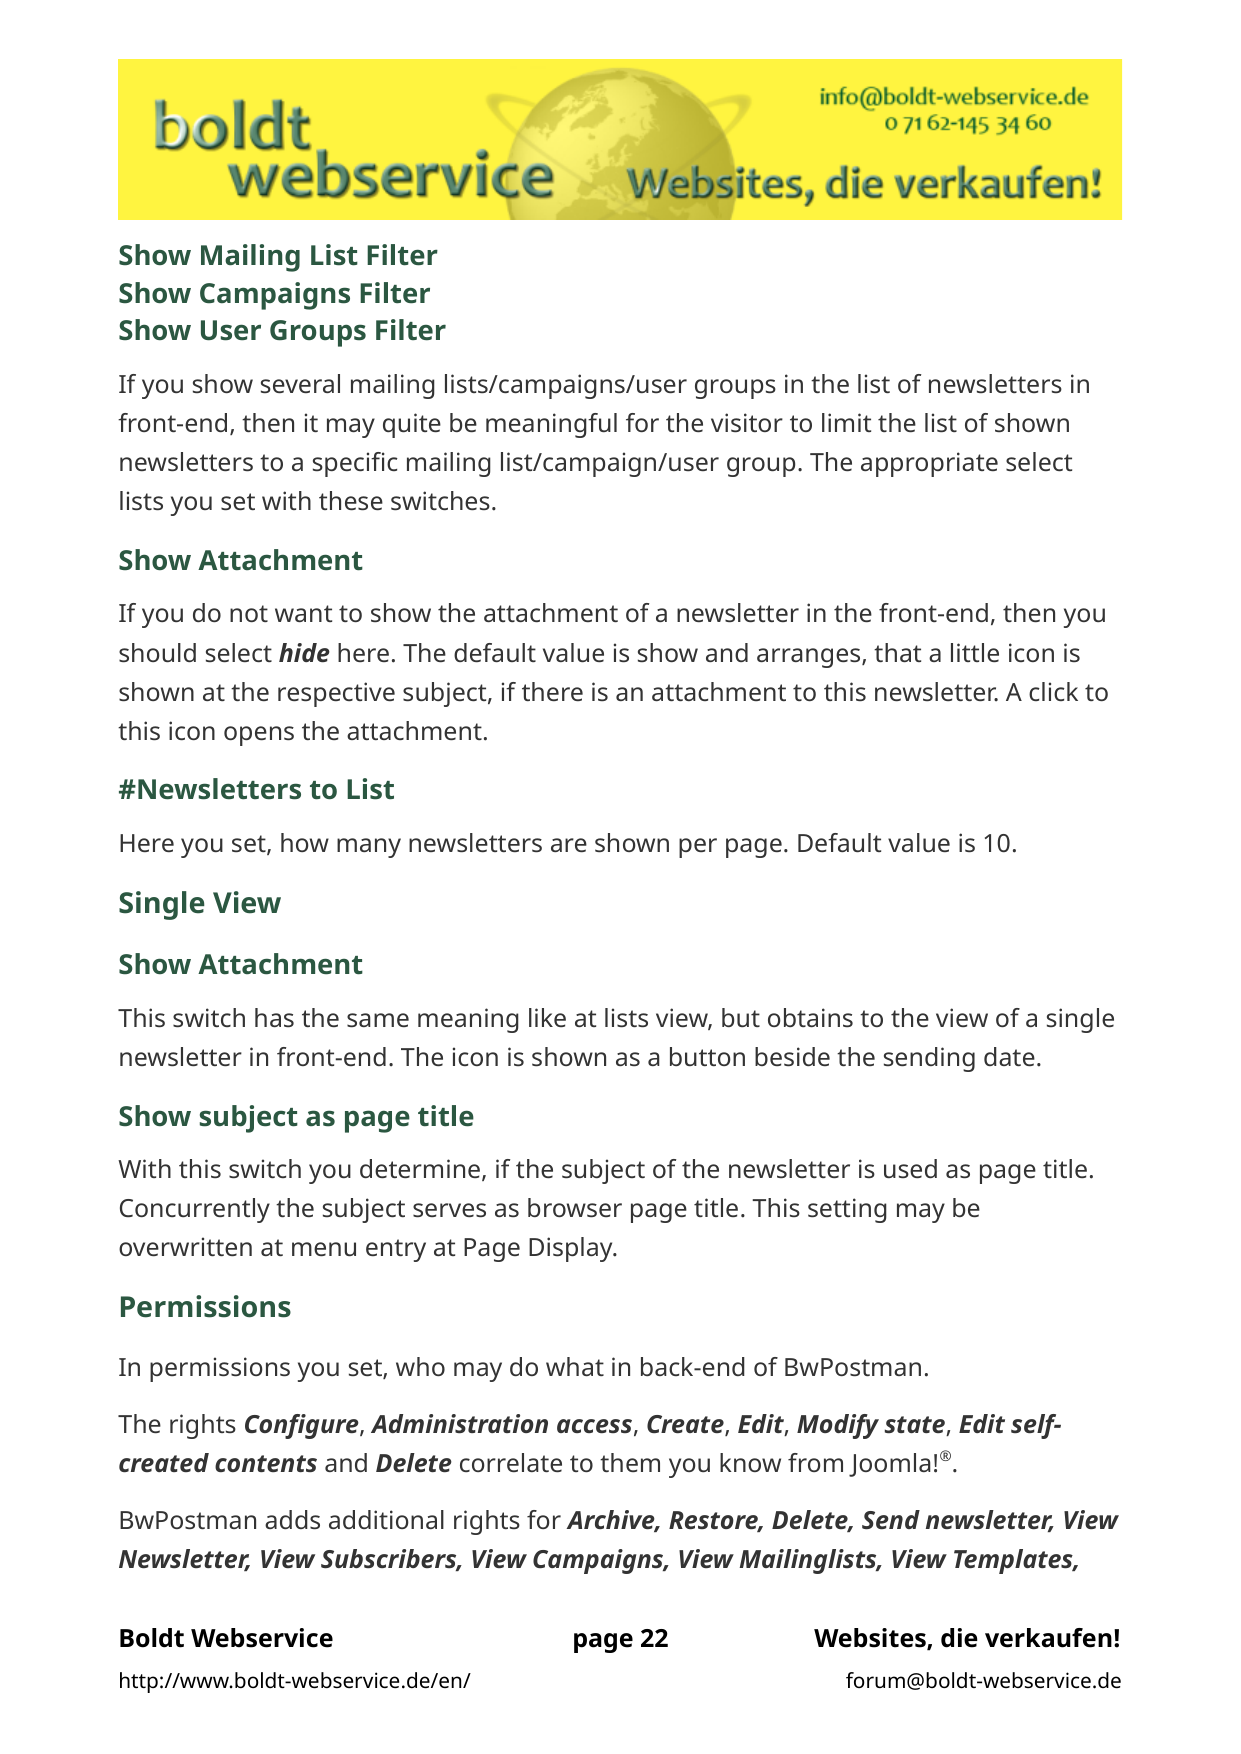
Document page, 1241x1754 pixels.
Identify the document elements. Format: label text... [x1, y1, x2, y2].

text If you do not want to show the attachment of a newsletter in the front-end, then you should select hide here. The default value is show and arranges, that a little icon is shown at the respective subject, if there is an attachment to this newsletter. A click to this icon opens the attachment. [118, 596, 1122, 748]
text If you show several mailing lists/campaigns/user groups in the list of newsletters in front-end, then it may quite be meaningful for the visitor to limit the list of shown newsletters to a specific mailing list/campaign/user group. The appropriate select lists you set with these switches. [118, 366, 1122, 518]
subtitle #Newsletters to List [118, 770, 1122, 808]
subtitle Show Mailing List Filter Show Campaigns Filter Show User Groups Filter [118, 236, 1122, 349]
text In permissions you set, who may do what in back-end of BwPostman. [118, 1350, 1122, 1384]
subtitle Show Attachment [118, 945, 1122, 983]
subtitle Single View [118, 882, 1122, 922]
subtitle Permissions [118, 1287, 1122, 1326]
subtitle Show subject as page title [118, 1097, 1122, 1134]
subtitle Show Attachment [118, 541, 1122, 578]
picture [118, 59, 1123, 220]
text The rights Configure, Administration access, Create, Edit, Modify state, Edit self-created contents and Delete correlate to them you know from Joomla!®. [118, 1407, 1122, 1480]
text This switch has the same meaning like at lists view, but obtains to the view of a single newsletter in front-end. The icon is shown as a button beside the sending date. [118, 1001, 1122, 1074]
text BwPostman adds additional rights for Archive, Restore, Delete, Send newsletter, View Newsletter, View Subscribers, View Campaigns, View Mailinglists, View Templates, [118, 1503, 1122, 1576]
text With this switch you determine, if the subject of the newsletter is used as page title. Concurrently the subject serves as browser page title. This setting may be overwritten at menu entry at Page Display. [118, 1152, 1122, 1264]
text Here you set, how many newsletters are shown per page. Default value is 10. [118, 826, 1122, 860]
